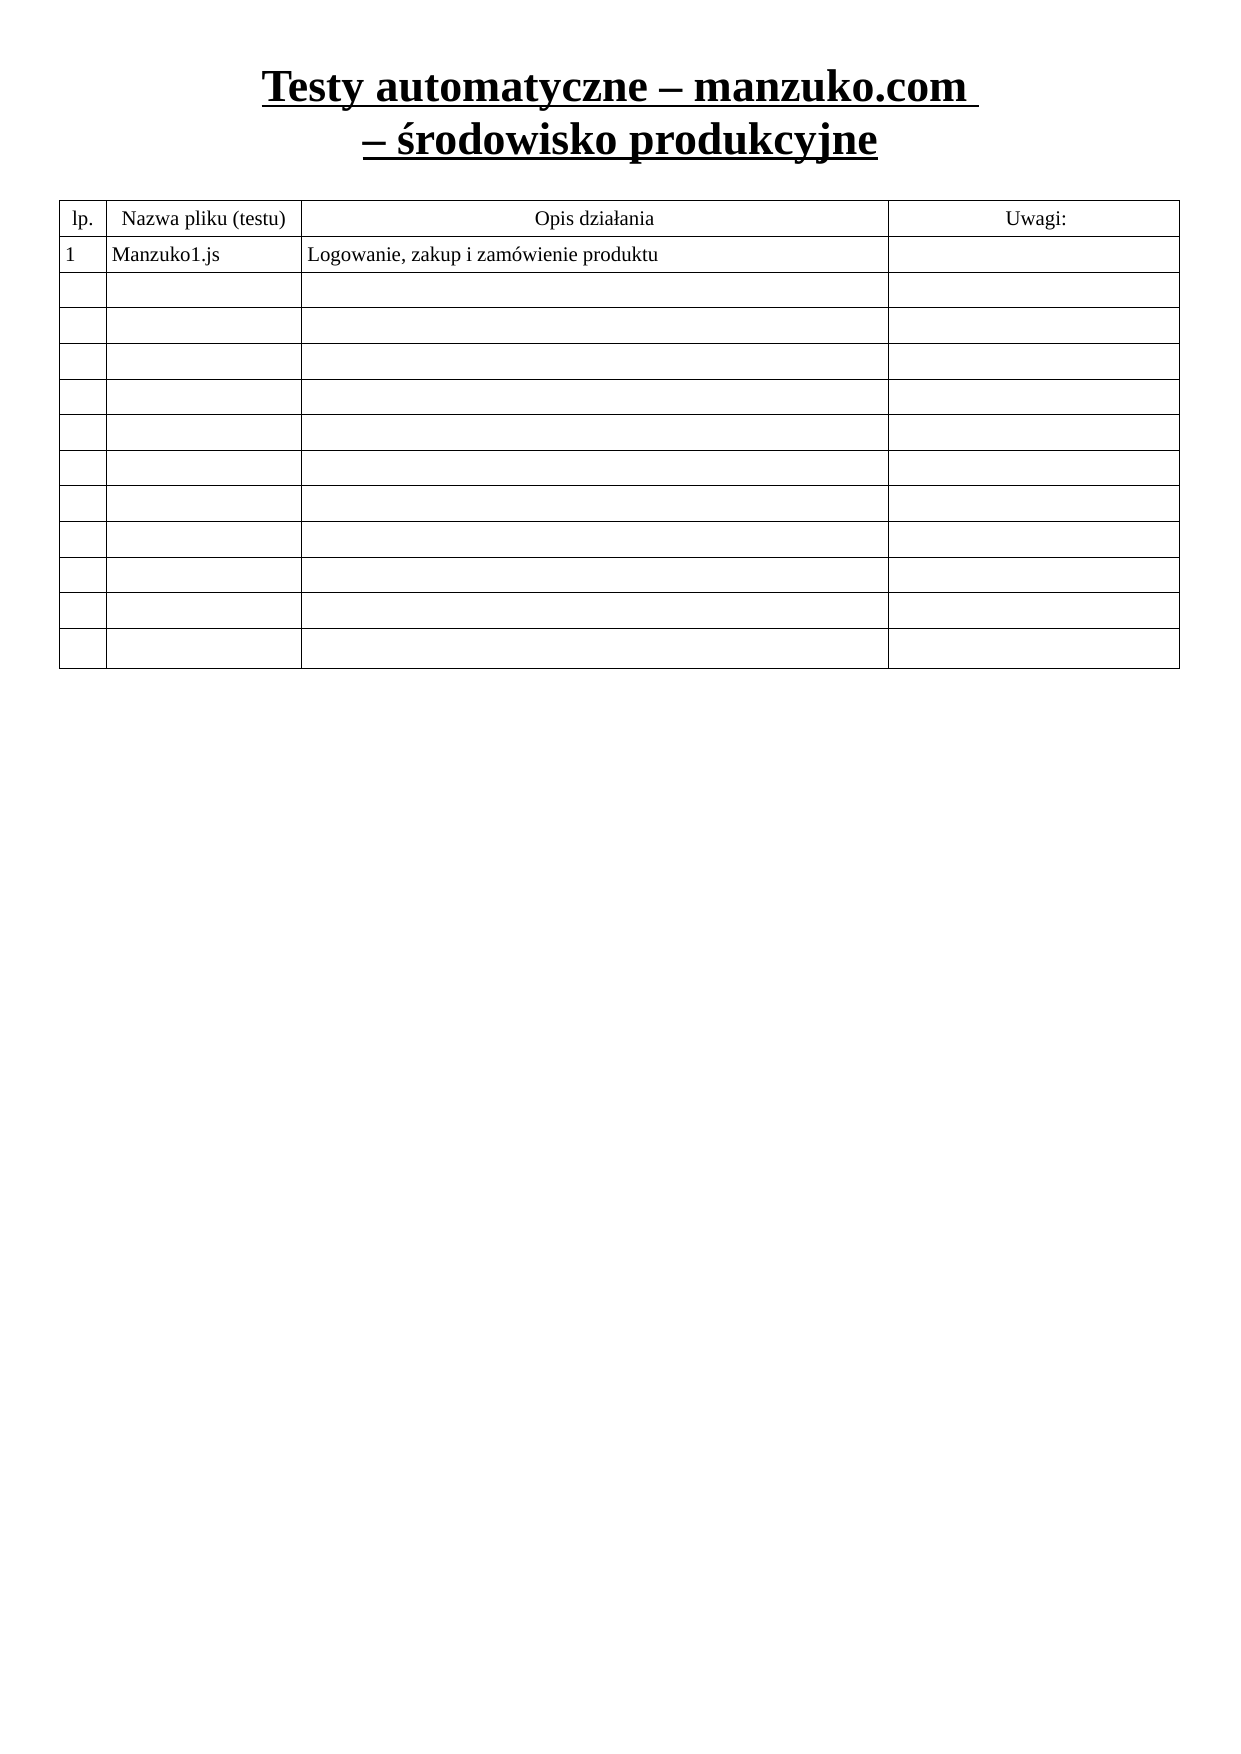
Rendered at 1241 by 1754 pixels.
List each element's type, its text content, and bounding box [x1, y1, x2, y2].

table_cell [302, 415, 888, 450]
table_cell [60, 593, 106, 628]
table_cell [302, 308, 888, 343]
table_cell [60, 629, 106, 668]
table_cell [107, 273, 301, 307]
table_cell [889, 237, 1179, 272]
table_cell [889, 558, 1179, 592]
table_cell Logowanie, zakup i zamówienie produktu [302, 237, 888, 272]
table_cell [302, 344, 888, 378]
table_cell [889, 486, 1179, 521]
table_cell [302, 451, 888, 485]
table_cell [60, 380, 106, 414]
table_cell [60, 486, 106, 521]
table_cell [889, 629, 1179, 668]
table_cell 1 [60, 237, 106, 272]
table_cell [302, 522, 888, 557]
table_header lp. [60, 201, 106, 236]
table_cell [60, 415, 106, 450]
table_header Opis działania [302, 201, 888, 236]
table_cell [107, 308, 301, 343]
table_cell [302, 273, 888, 307]
table_cell [60, 558, 106, 592]
table_cell [107, 522, 301, 557]
table_cell [60, 451, 106, 485]
table_cell [302, 486, 888, 521]
table_cell [107, 558, 301, 592]
table_cell [107, 451, 301, 485]
table_cell [889, 451, 1179, 485]
table_cell Manzuko1.js [107, 237, 301, 272]
table_cell [60, 308, 106, 343]
table_cell [107, 344, 301, 378]
table_cell [107, 380, 301, 414]
table_cell [107, 415, 301, 450]
table_cell [889, 273, 1179, 307]
table_cell [107, 486, 301, 521]
table_cell [107, 593, 301, 628]
table_cell [889, 344, 1179, 378]
table_cell [302, 380, 888, 414]
table_cell [889, 308, 1179, 343]
table_cell [60, 344, 106, 378]
table_cell [889, 415, 1179, 450]
table_cell [107, 629, 301, 668]
table_cell [302, 593, 888, 628]
table_header Nazwa pliku (testu) [107, 201, 301, 236]
table_header Uwagi: [889, 201, 1179, 236]
table_cell [60, 522, 106, 557]
text Testy automatyczne – manzuko.com [59, 59, 1181, 112]
table_cell [889, 380, 1179, 414]
table_cell [302, 558, 888, 592]
text – środowisko produkcyjne [59, 112, 1181, 164]
table_cell [889, 522, 1179, 557]
table_cell [302, 629, 888, 668]
table_cell [60, 273, 106, 307]
table_cell [889, 593, 1179, 628]
